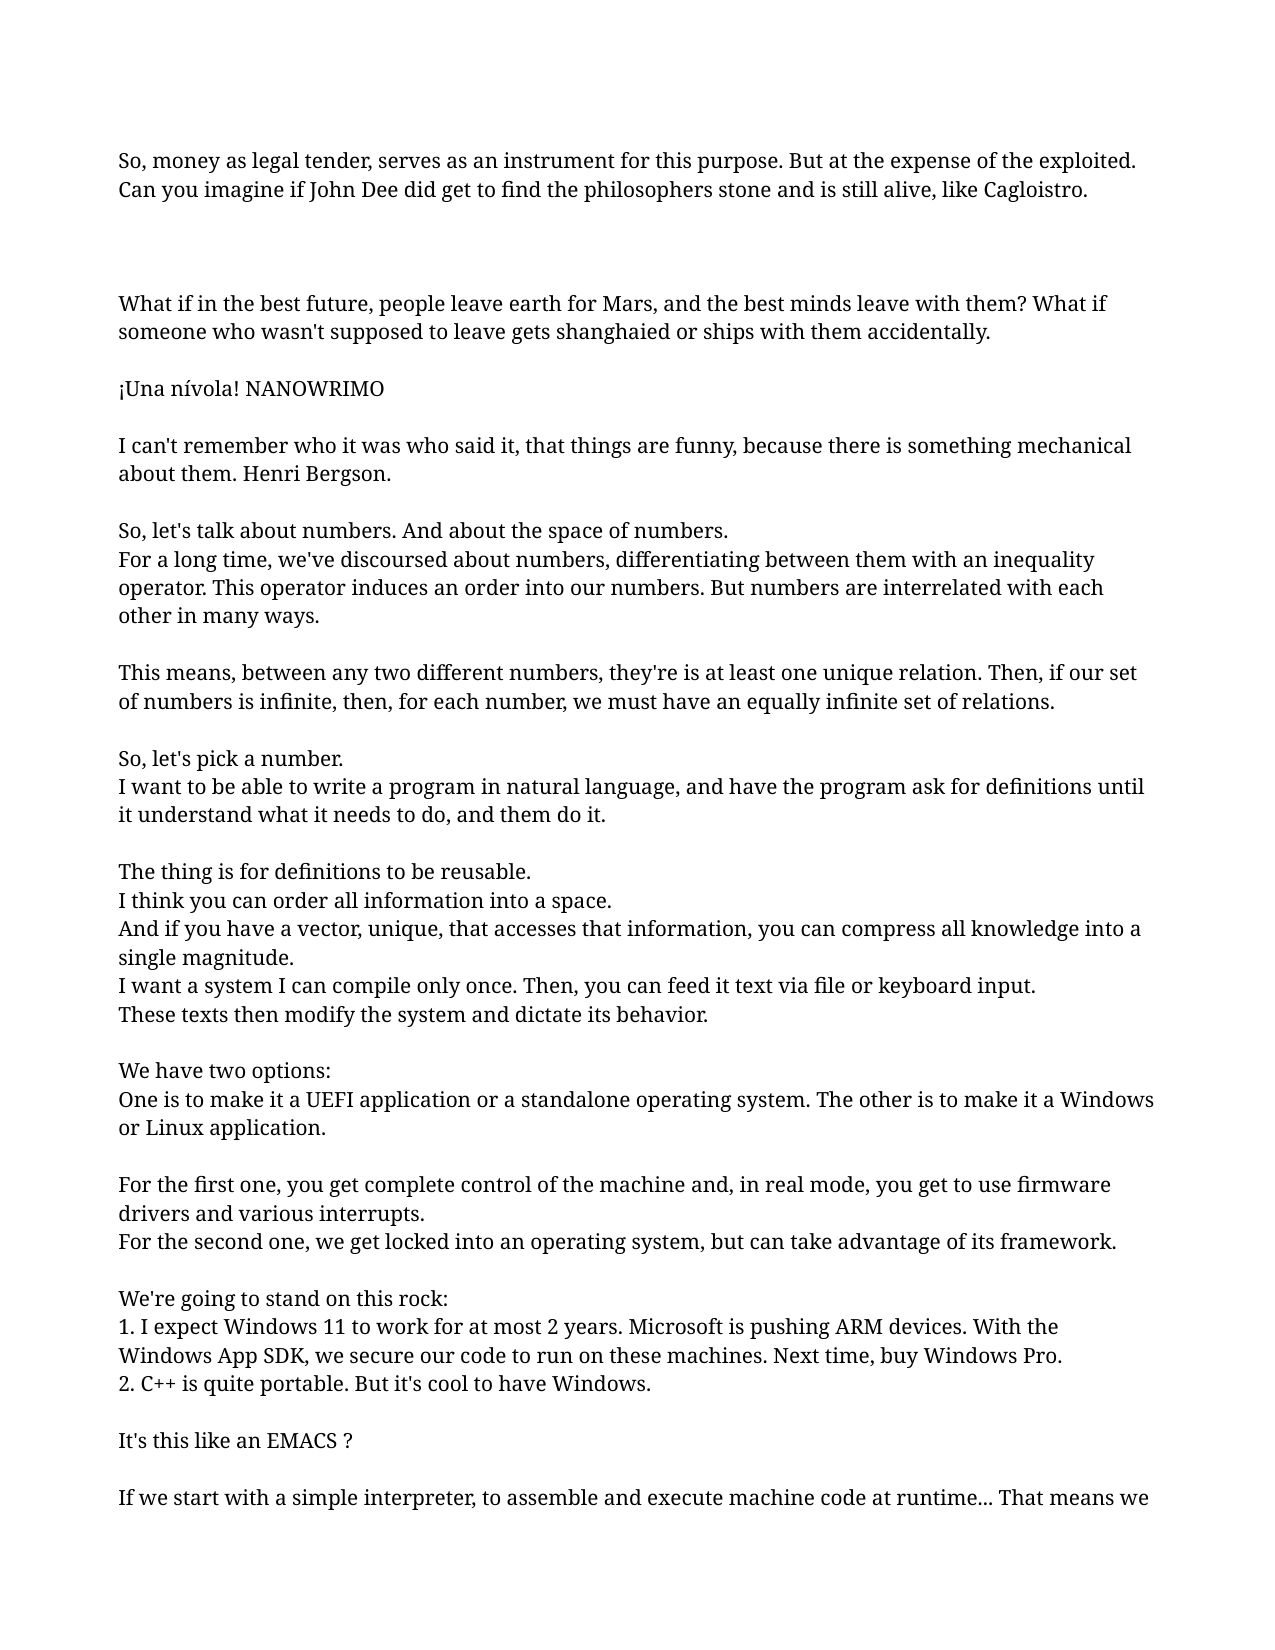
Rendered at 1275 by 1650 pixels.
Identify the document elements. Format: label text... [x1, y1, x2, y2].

text I want a system I can compile only once. Then, you can feed it text via file or keyboard input. These texts then modify the system and dictate its behavior. We have two options: One is to make it a UEFI application or a standalone operating system. The other is to make it a Windows or Linux application. For the first one, you get complete control of the machine and, in real mode, you get to use firmware drivers and various interrupts. For the second one, we get locked into an operating system, but can take advantage of its framework. We're going to stand on this rock: 1. I expect Windows 11 to work for at most 2 years. Microsoft is pushing ARM devices. With the Windows App SDK, we secure our code to run on these machines. Next time, buy Windows Pro. 2. C++ is quite portable. But it's cool to have Windows. It's this like an EMACS ? If we start with a simple interpreter, to assemble and execute machine code at runtime... That means we [118, 971, 1157, 1512]
text I want to be able to write a program in natural language, and have the program ask for definitions until it understand what it needs to do, and them do it. The thing is for definitions to be reusable. [118, 772, 1157, 886]
text Can you imagine if John Dee did get to find the philosophers stone and is still alive, like Cagloistro. What if in the best future, people leave earth for Mars, and the best minds leave with them? What if someone who wasn't supposed to leave gets shanghaied or ships with them accidentally. ¡Una nívola! NANOWRIMO I can't remember who it was who said it, that things are funny, because there is something mechanical about them. Henri Bergson. So, let's talk about numbers. And about the space of numbers. For a long time, we've discoursed about numbers, differentiating between them with an inequality operator. This operator induces an order into our numbers. But numbers are interrelated with each other in many ways. This means, between any two different numbers, they're is at least one unique relation. Then, if our set of numbers is infinite, then, for each number, we must have an equally infinite set of relations. So, let's pick a number. [118, 175, 1157, 772]
text I think you can order all information into a space. And if you have a vector, unique, that accesses that information, you can compress all knowledge into a single magnitude. [118, 886, 1157, 971]
text So, money as legal tender, serves as an instrument for this purpose. But at the expense of the exploited. [118, 118, 1157, 175]
